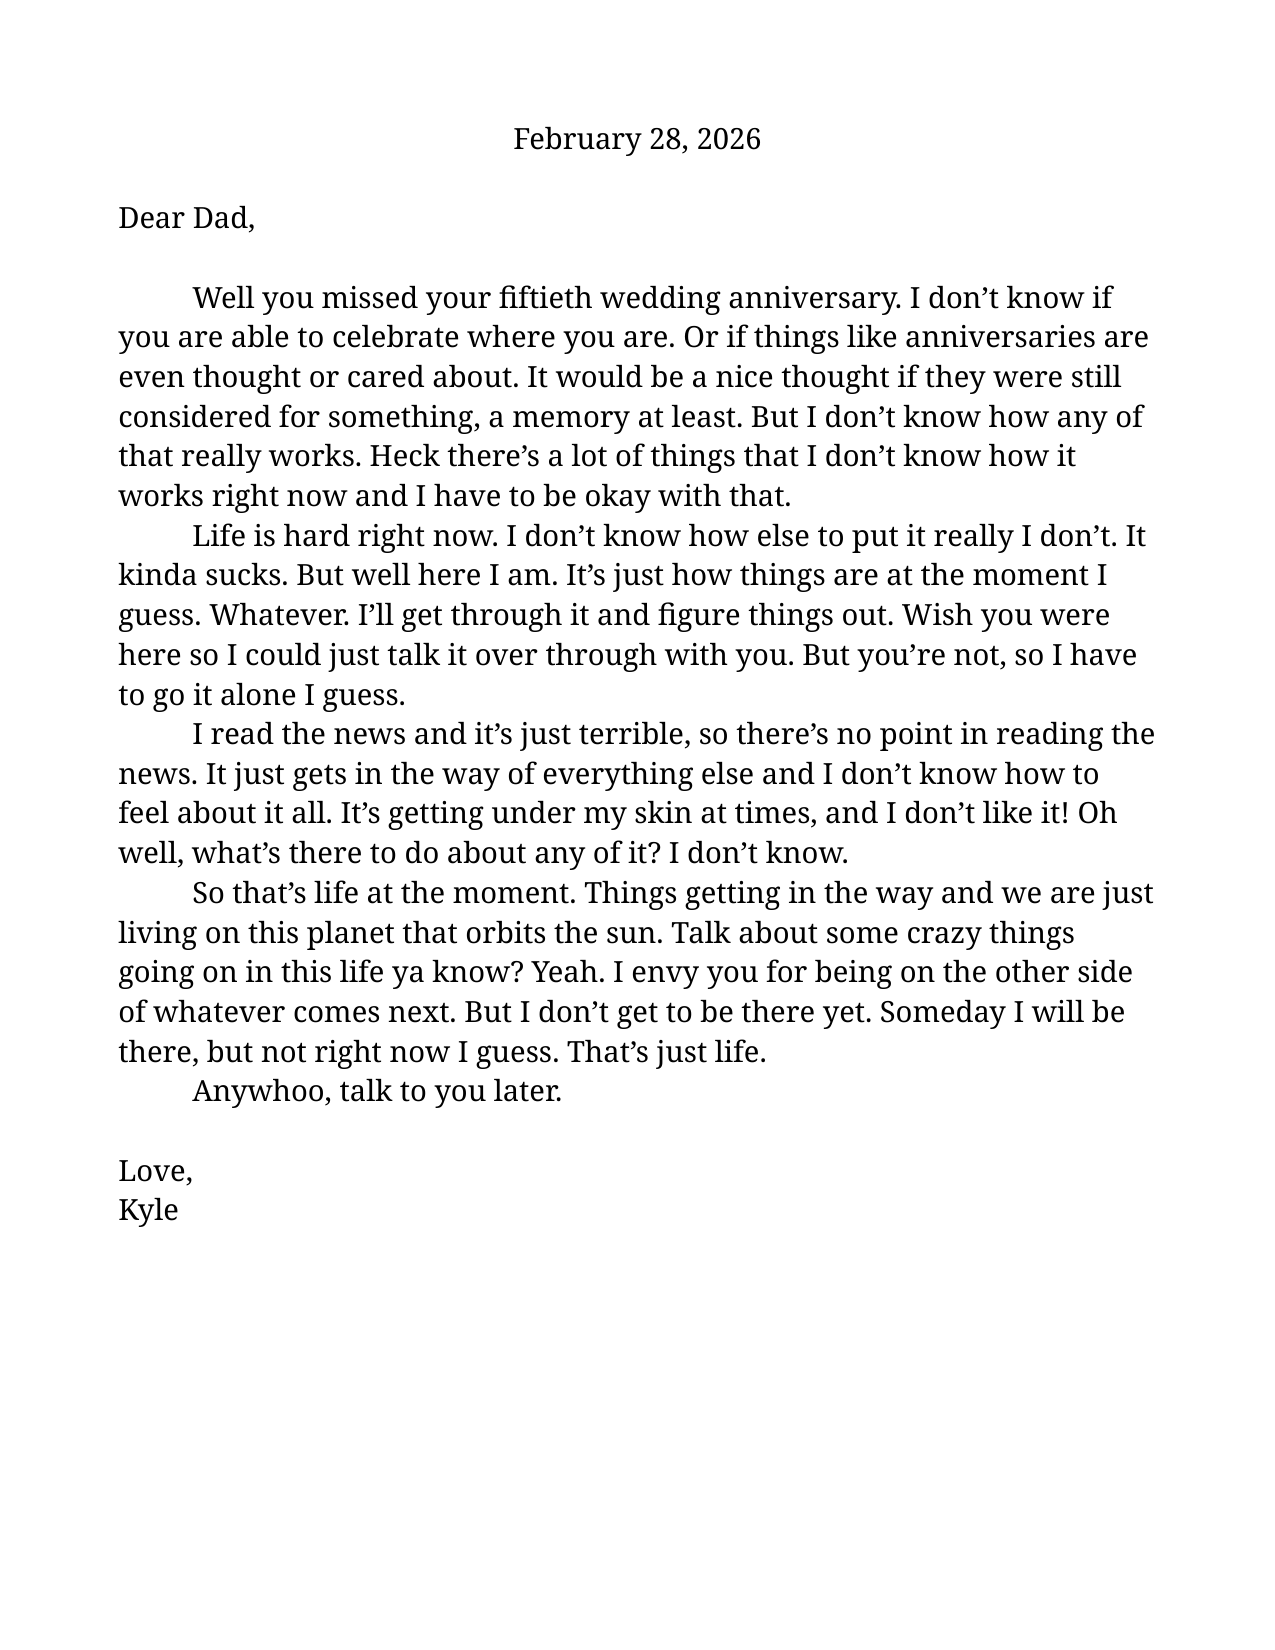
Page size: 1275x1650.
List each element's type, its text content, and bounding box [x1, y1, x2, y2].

text Anywhoo, talk to you later. [118, 1071, 1157, 1110]
text Love, [118, 1150, 1157, 1190]
text Kyle [118, 1190, 1157, 1229]
text Dear Dad, [118, 197, 1157, 237]
text Life is hard right now. I don’t know how else to put it really I don’t. It kinda sucks. But well here I am. It’s just how things are at the moment I guess. Whatever. I’ll get through it and figure things out. Wish you were here so I could just talk it over through with you. But you’re not, so I have to go it alone I guess. [118, 515, 1157, 713]
text Well you missed your fiftieth wedding anniversary. I don’t know if you are able to celebrate where you are. Or if things like anniversaries are even thought or cared about. It would be a nice thought if they were still considered for something, a memory at least. But I don’t know how any of that really works. Heck there’s a lot of things that I don’t know how it works right now and I have to be okay with that. [118, 277, 1157, 515]
text February 28, 2026 [118, 118, 1157, 158]
text So that’s life at the moment. Things getting in the way and we are just living on this planet that orbits the sun. Talk about some crazy things going on in this life ya know? Yeah. I envy you for being on the other side of whatever comes next. But I don’t get to be there yet. Someday I will be there, but not right now I guess. That’s just life. [118, 872, 1157, 1071]
text I read the news and it’s just terrible, so there’s no point in reading the news. It just gets in the way of everything else and I don’t know how to feel about it all. It’s getting under my skin at times, and I don’t like it! Oh well, what’s there to do about any of it? I don’t know. [118, 713, 1157, 872]
